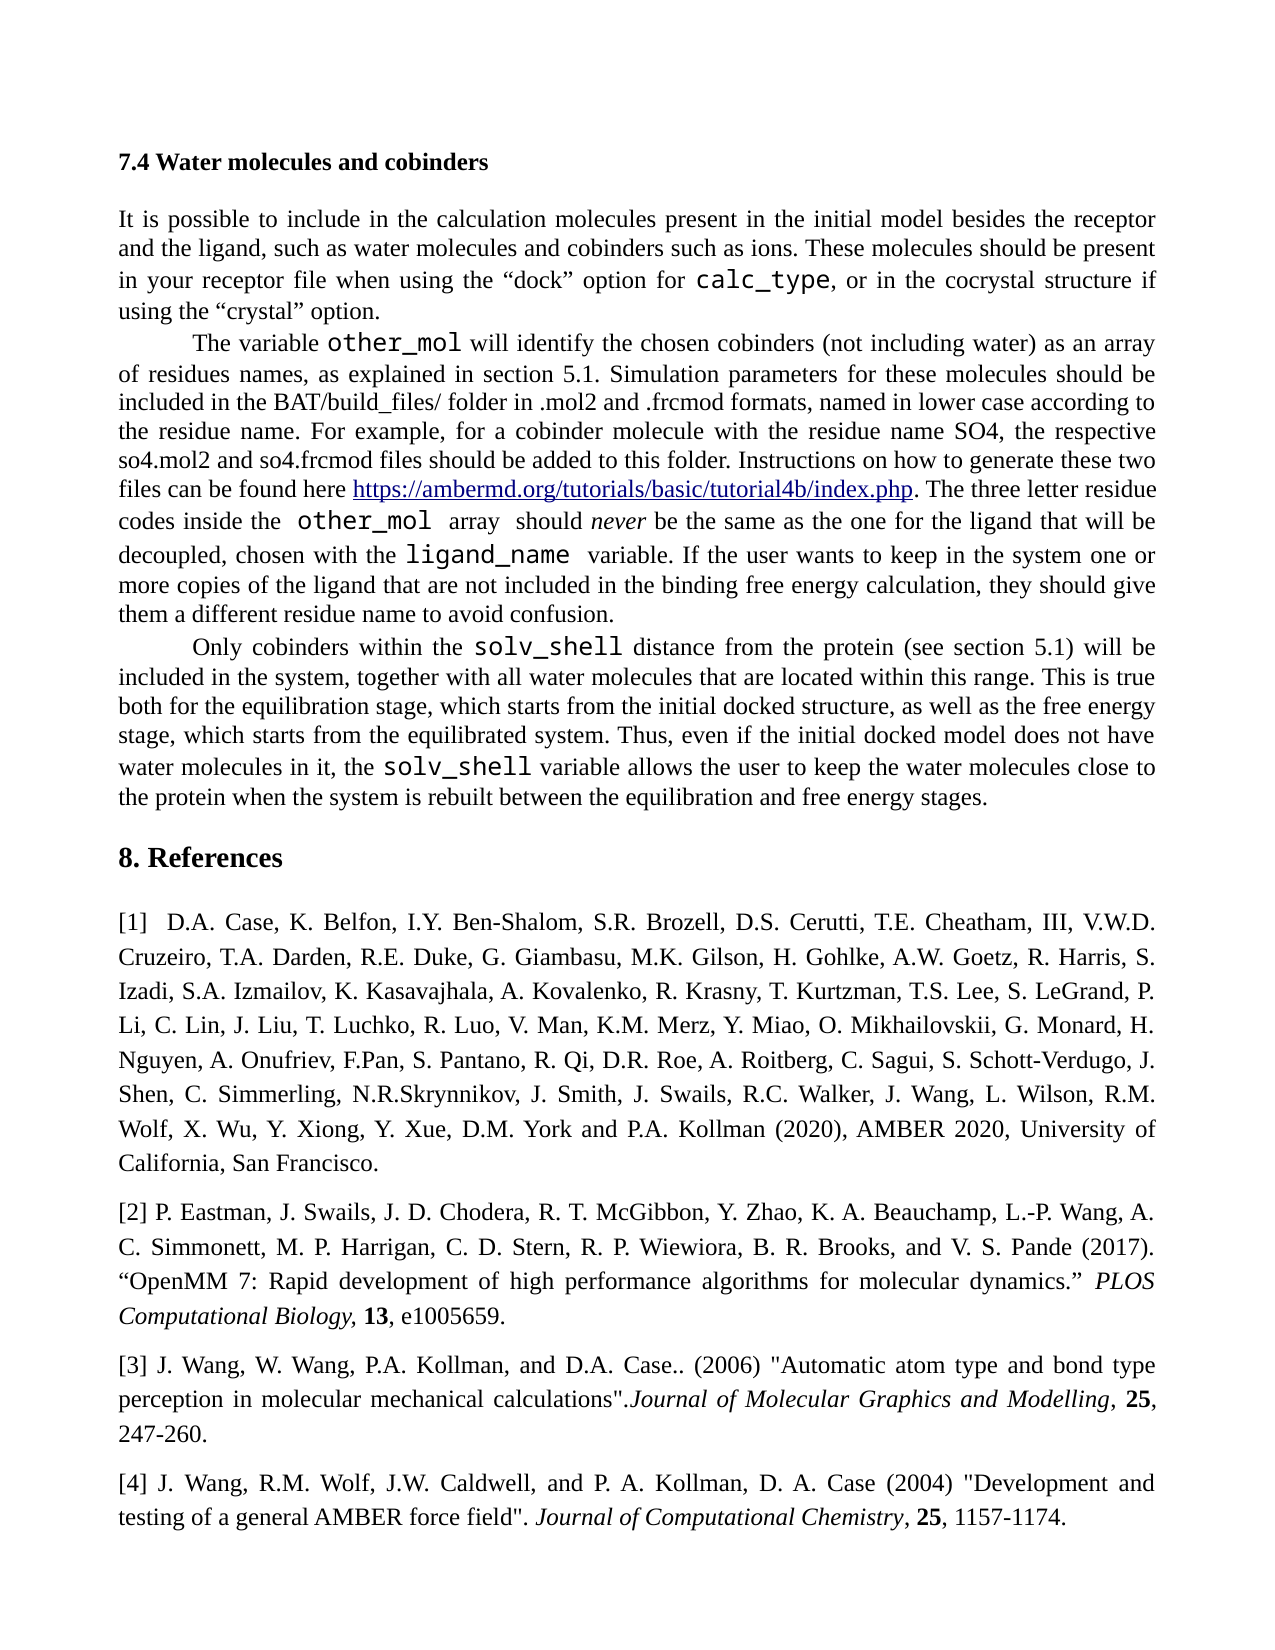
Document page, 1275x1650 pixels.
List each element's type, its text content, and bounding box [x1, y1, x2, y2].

text It is possible to include in the calculation molecules present in the initial model besides the receptor and the ligand, such as water molecules and cobinders such as ions. These molecules should be present in your receptor file when using the “dock” option for calc_type, or in the cocrystal structure if using the “crystal” option. [118, 204, 1157, 325]
text 8. References [118, 840, 1157, 873]
text [4] J. Wang, R.M. Wolf, J.W. Caldwell, and P. A. Kollman, D. A. Case (2004) "Development and testing of a general AMBER force field". Journal of Computational Chemistry, 25, 1157-1174. [118, 1468, 1157, 1531]
text Only cobinders within the solv_shell distance from the protein (see section 5.1) will be included in the system, together with all water molecules that are located within this range. This is true both for the equilibration stage, which starts from the initial docked structure, as well as the free energy stage, which starts from the equilibrated system. Thus, even if the initial docked model does not have water molecules in it, the solv_shell variable allows the user to keep the water molecules close to the protein when the system is rebuilt between the equilibration and free energy stages. [118, 628, 1157, 811]
text The variable other_mol will identify the chosen cobinders (not including water) as an array of residues names, as explained in section 5.1. Simulation parameters for these molecules should be included in the BAT/build_files/ folder in .mol2 and .frcmod formats, named in lower case according to the residue name. For example, for a cobinder molecule with the residue name SO4, the respective so4.mol2 and so4.frcmod files should be added to this folder. Instructions on how to generate these two files can be found here https://ambermd.org/tutorials/basic/tutorial4b/index.php. The three letter residue codes inside the other_mol array should never be the same as the one for the ligand that will be decoupled, chosen with the ligand_name variable. If the user wants to keep in the system one or more copies of the ligand that are not included in the binding free energy calculation, they should give them a different residue name to avoid confusion. [118, 325, 1157, 628]
text 7.4 Water molecules and cobinders [118, 147, 1157, 176]
text [3] J. Wang, W. Wang, P.A. Kollman, and D.A. Case.. (2006) "Automatic atom type and bond type perception in molecular mechanical calculations".Journal of Molecular Graphics and Modelling, 25, 247-260. [118, 1350, 1157, 1448]
text [1] D.A. Case, K. Belfon, I.Y. Ben-Shalom, S.R. Brozell, D.S. Cerutti, T.E. Cheatham, III, V.W.D. Cruzeiro, T.A. Darden, R.E. Duke, G. Giambasu, M.K. Gilson, H. Gohlke, A.W. Goetz, R. Harris, S. Izadi, S.A. Izmailov, K. Kasavajhala, A. Kovalenko, R. Krasny, T. Kurtzman, T.S. Lee, S. LeGrand, P. Li, C. Lin, J. Liu, T. Luchko, R. Luo, V. Man, K.M. Merz, Y. Miao, O. Mikhailovskii, G. Monard, H. Nguyen, A. Onufriev, F.Pan, S. Pantano, R. Qi, D.R. Roe, A. Roitberg, C. Sagui, S. Schott-Verdugo, J. Shen, C. Simmerling, N.R.Skrynnikov, J. Smith, J. Swails, R.C. Walker, J. Wang, L. Wilson, R.M. Wolf, X. Wu, Y. Xiong, Y. Xue, D.M. York and P.A. Kollman (2020), AMBER 2020, University of California, San Francisco. [118, 907, 1157, 1177]
text [2] P. Eastman, J. Swails, J. D. Chodera, R. T. McGibbon, Y. Zhao, K. A. Beauchamp, L.-P. Wang, A. C. Simmonett, M. P. Harrigan, C. D. Stern, R. P. Wiewiora, B. R. Brooks, and V. S. Pande (2017). “OpenMM 7: Rapid development of high performance algorithms for molecular dynamics.” PLOS Computational Biology, 13, e1005659. [118, 1197, 1157, 1330]
